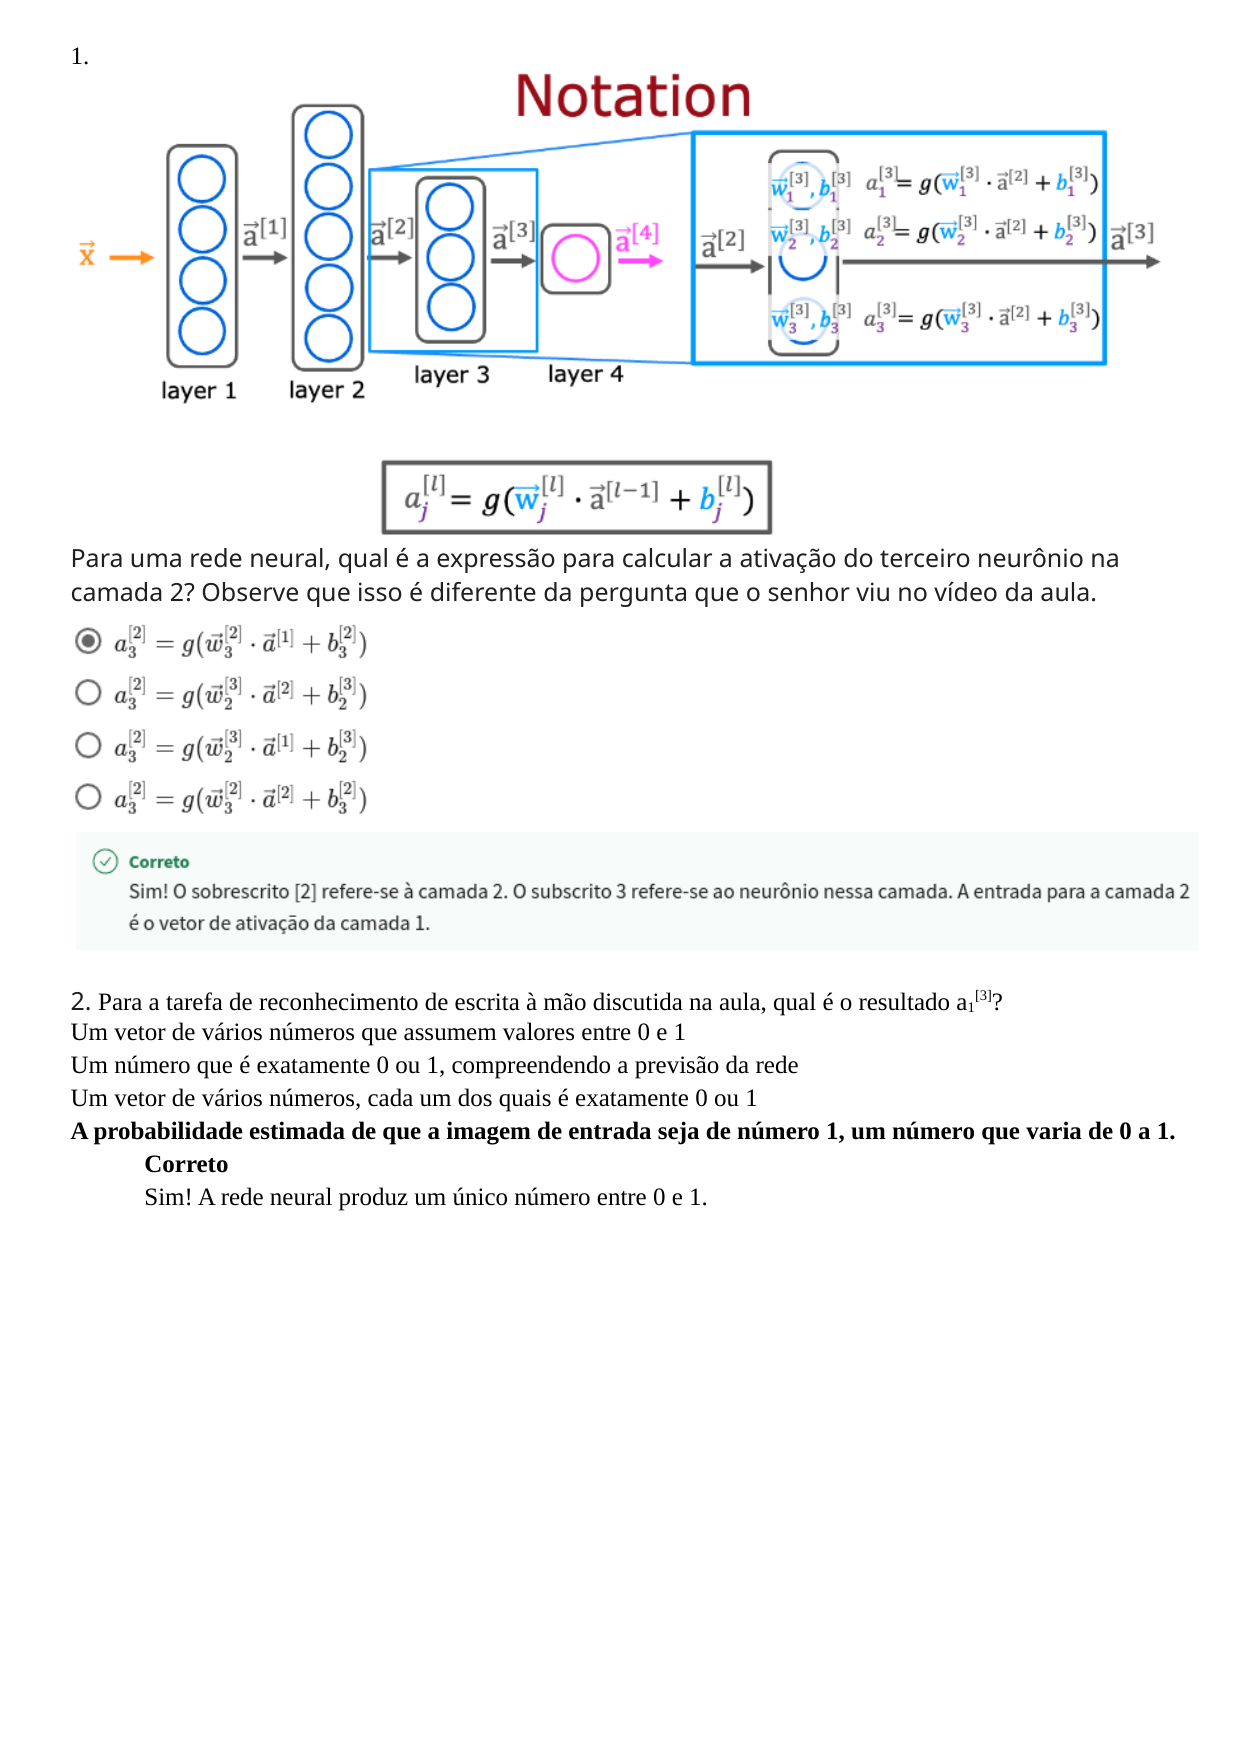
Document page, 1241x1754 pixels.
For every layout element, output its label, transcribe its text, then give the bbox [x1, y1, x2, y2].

text 2. Para a tarefa de reconhecimento de escrita à mão discutida na aula, qual é o resultado a1[3]​? [70, 983, 1199, 1017]
text Para uma rede neural, qual é a expressão para calcular a ativação do terceiro neurônio na camada 2? Observe que isso é diferente da pergunta que o senhor viu no vídeo da aula. [70, 540, 1199, 608]
picture [70, 608, 1200, 950]
text Um vetor de vários números que assumem valores entre 0 e 1 Um número que é exatamente 0 ou 1, compreendendo a previsão da rede Um vetor de vários números, cada um dos quais é exatamente 0 ou 1 A probabilidade estimada de que a imagem de entrada seja de número 1, um número que varia de 0 a 1. Correto Sim! A rede neural produz um único número entre 0 e 1. [70, 1017, 1199, 1211]
picture [70, 69, 1163, 541]
text 1. [70, 41, 1199, 70]
